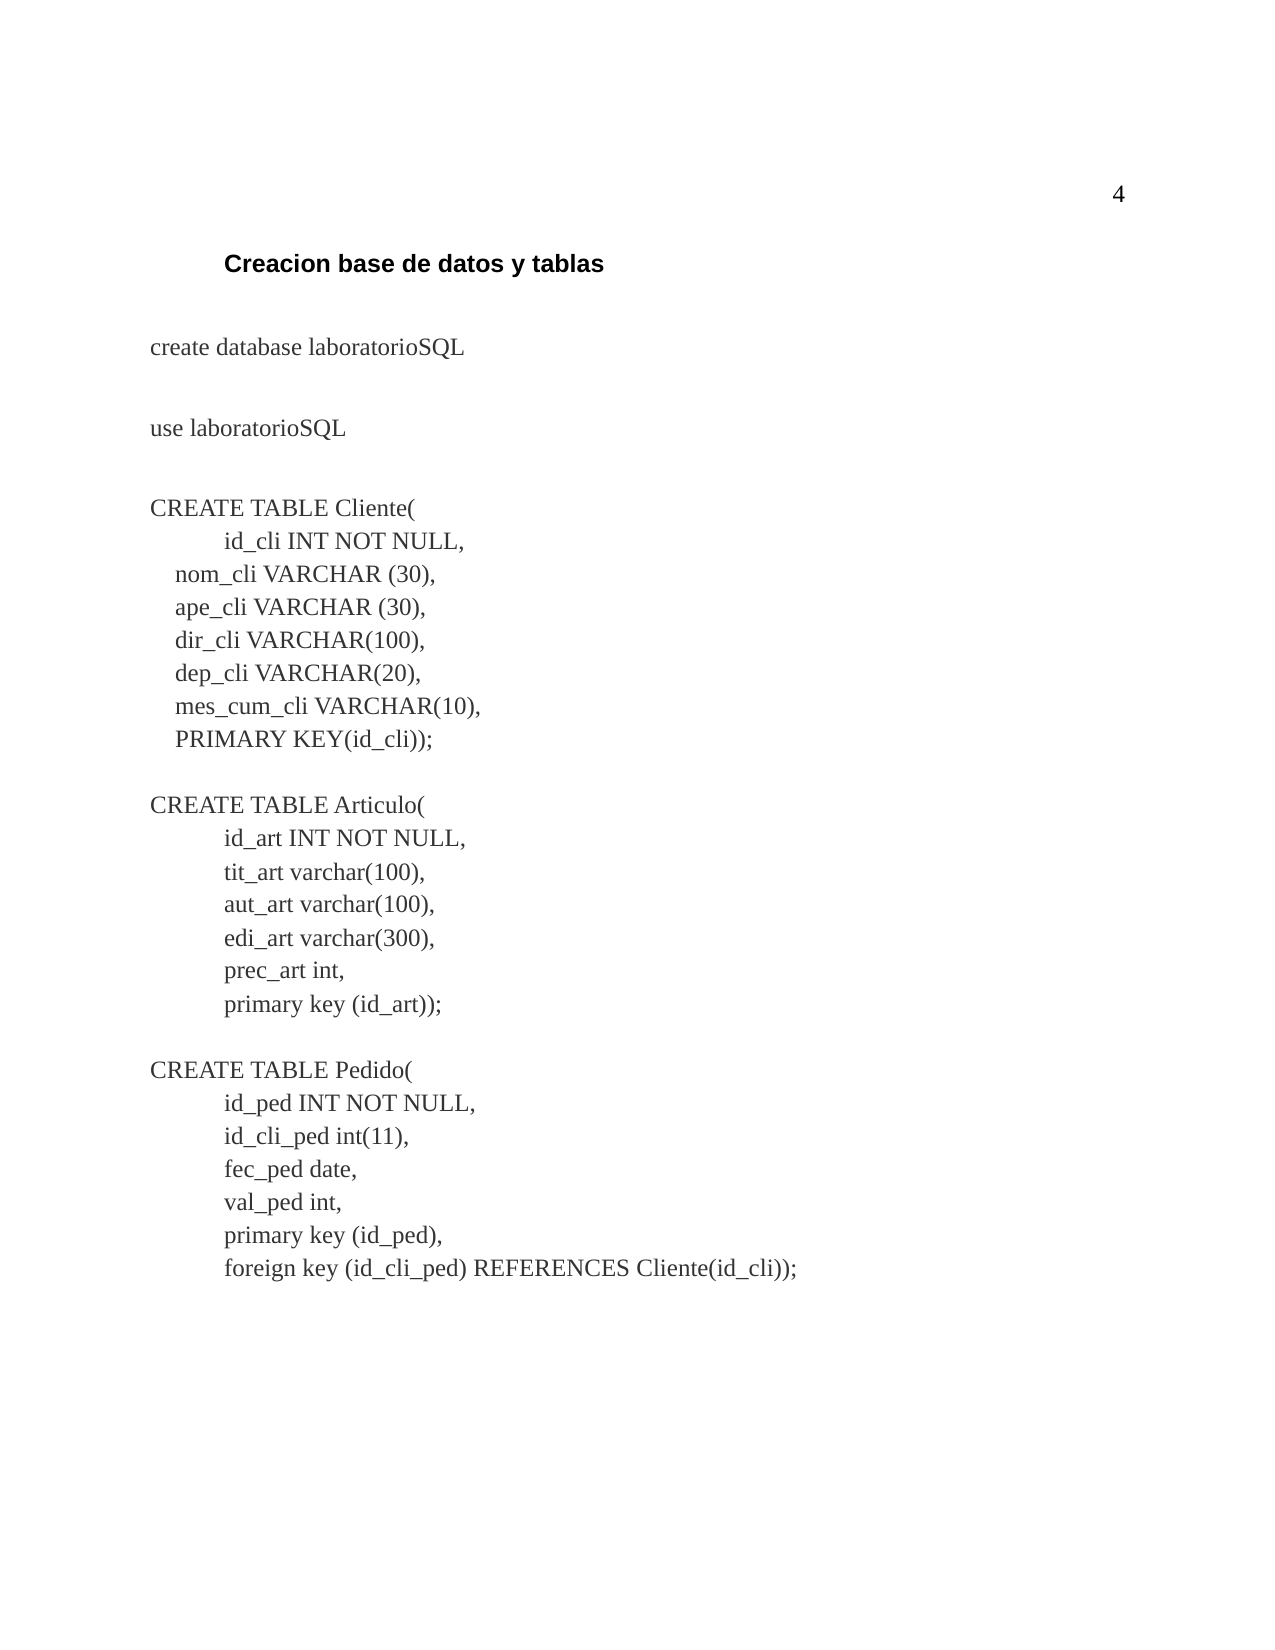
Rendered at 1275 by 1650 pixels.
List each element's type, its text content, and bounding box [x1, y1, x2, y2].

text use laboratorioSQL [150, 413, 1125, 474]
text CREATE TABLE Cliente( id_cli INT NOT NULL, nom_cli VARCHAR (30), ape_cli VARCHAR (30), dir_cli VARCHAR(100), dep_cli VARCHAR(20), mes_cum_cli VARCHAR(10), PRIMARY KEY(id_cli)); CREATE TABLE Articulo( id_art INT NOT NULL, tit_art varchar(100), aut_art varchar(100), edi_art varchar(300), prec_art int, primary key (id_art)); CREATE TABLE Pedido( id_ped INT NOT NULL, id_cli_ped int(11), fec_ped date, val_ped int, primary key (id_ped), foreign key (id_cli_ped) REFERENCES Cliente(id_cli)); [150, 493, 1125, 1348]
subtitle Creacion base de datos y tablas [150, 249, 1125, 278]
text create database laboratorioSQL [150, 332, 1125, 394]
